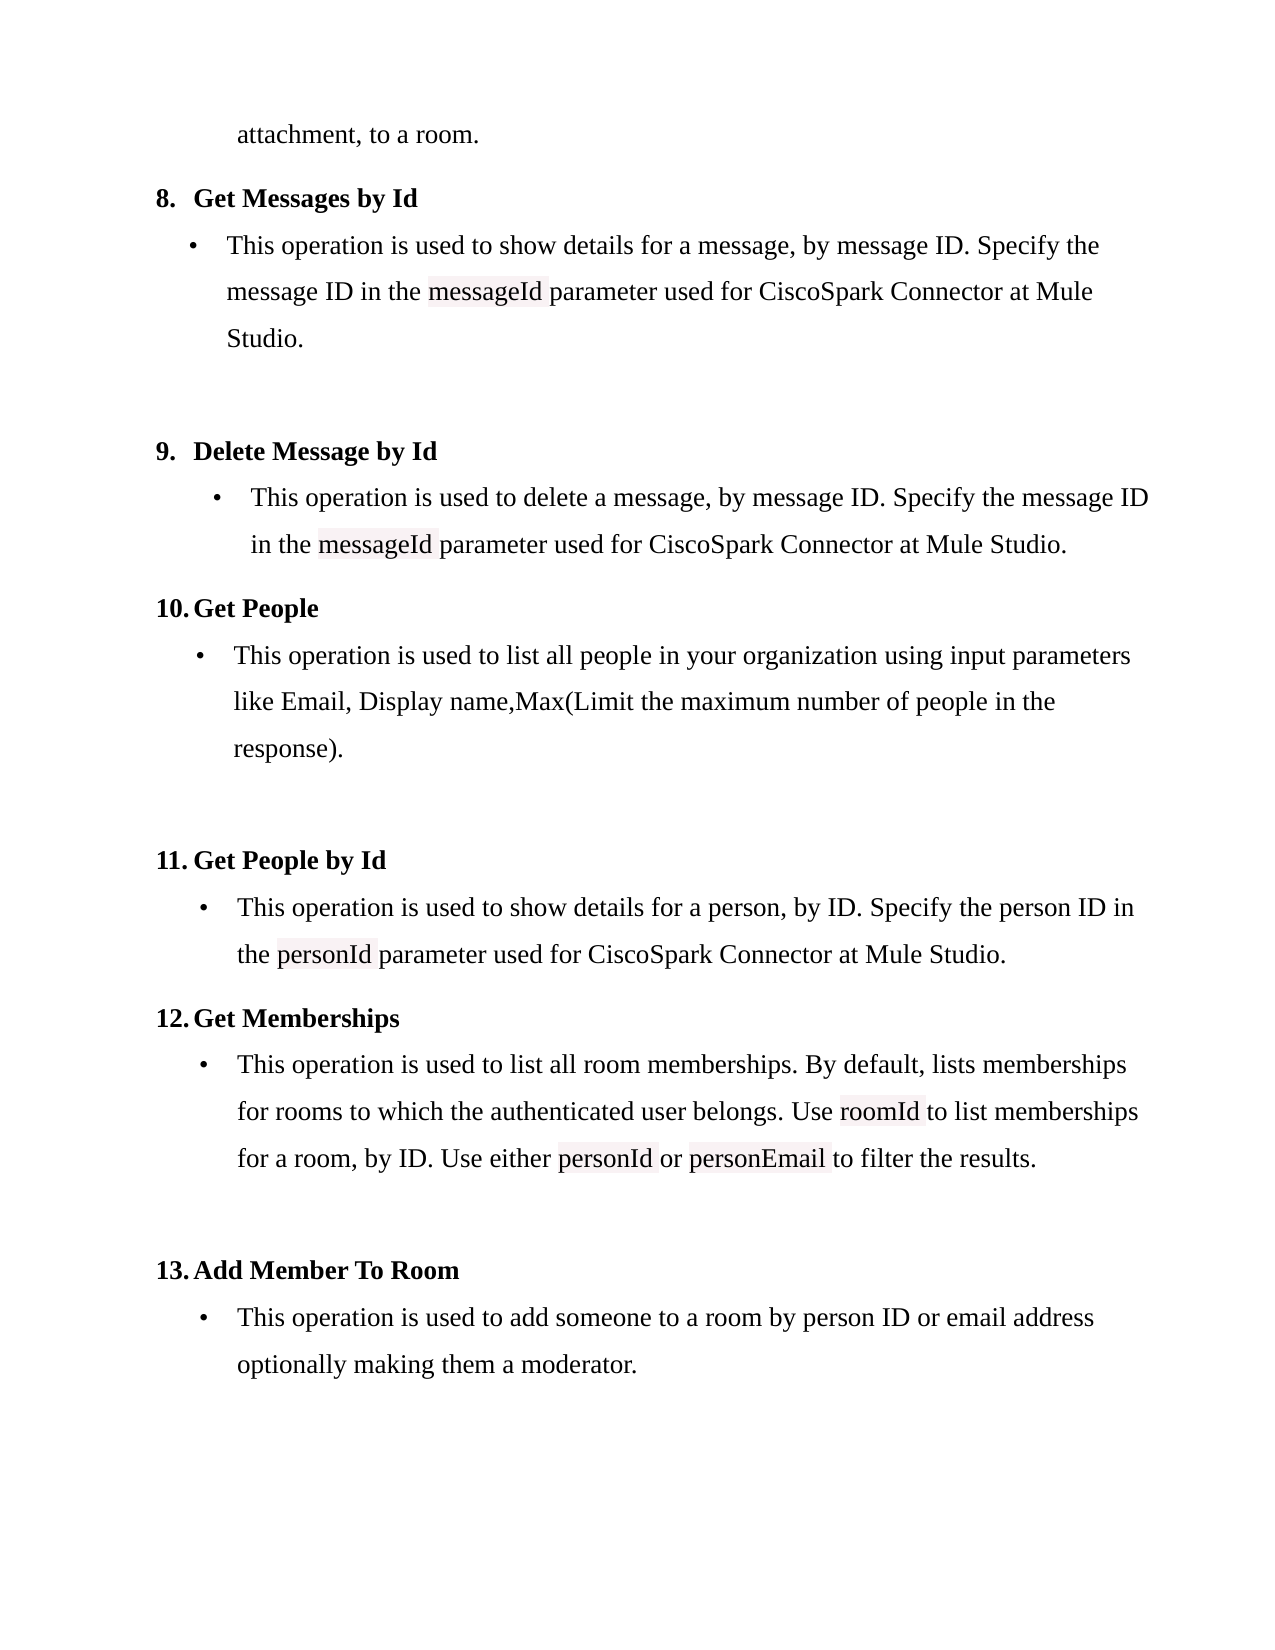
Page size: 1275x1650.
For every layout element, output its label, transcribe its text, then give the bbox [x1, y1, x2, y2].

list Get People [156, 590, 1157, 623]
list This operation is used to delete a message, by message ID. Specify the message ID in the messageId parameter used for CiscoSpark Connector at Mule Studio. [213, 481, 1157, 559]
list Add Member To Room [156, 1253, 1157, 1286]
list Get Messages by Id [156, 180, 1157, 213]
list This operation is used to add someone to a room by person ID or email address optionally making them a moderator. [199, 1301, 1157, 1379]
list Delete Message by Id [156, 433, 1157, 466]
list This operation is used to list all people in your organization using input parameters like Email, Display name,Max(Limit the maximum number of people in the response). [196, 639, 1157, 763]
list This operation is used to show details for a message, by message ID. Specify the message ID in the messageId parameter used for CiscoSpark Connector at Mule Studio. [189, 229, 1157, 353]
list attachment, to a room. [199, 118, 1157, 149]
list This operation is used to list all room memberships. By default, lists memberships for rooms to which the authenticated user belongs. Use roomId to list memberships for a room, by ID. Use either personId or personEmail to filter the results. [199, 1049, 1157, 1173]
list Get People by Id [156, 843, 1157, 876]
list This operation is used to show details for a person, by ID. Specify the person ID in the personId parameter used for CiscoSpark Connector at Mule Studio. [199, 891, 1157, 969]
list Get Memberships [156, 1000, 1157, 1033]
